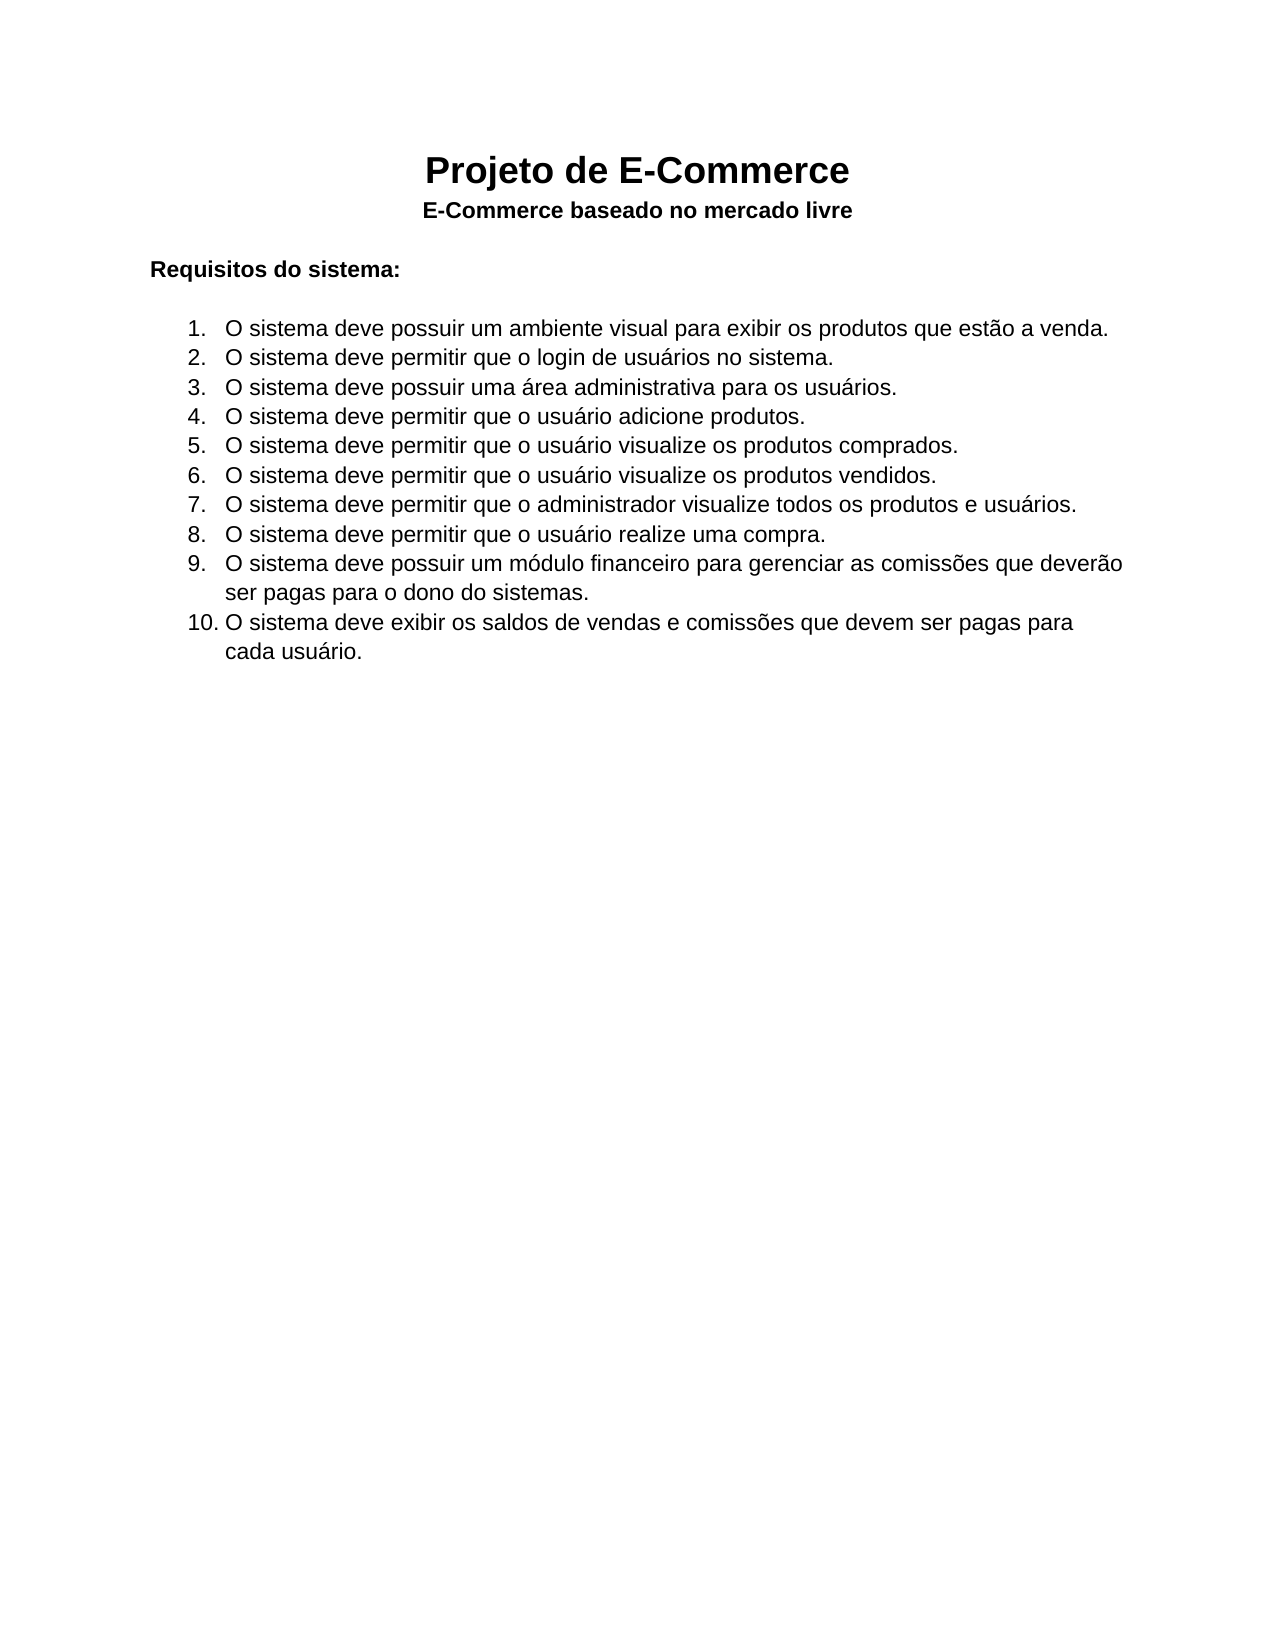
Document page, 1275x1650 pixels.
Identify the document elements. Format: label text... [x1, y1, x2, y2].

list O sistema deve permitir que o login de usuários no sistema. [187, 345, 1125, 371]
list O sistema deve permitir que o usuário adicione produtos. [187, 404, 1125, 429]
text E-Commerce baseado no mercado livre [150, 198, 1125, 224]
list O sistema deve possuir uma área administrativa para os usuários. [187, 374, 1125, 400]
list O sistema deve permitir que o usuário visualize os produtos vendidos. [187, 462, 1125, 488]
text Requisitos do sistema: [150, 257, 1125, 282]
list O sistema deve permitir que o administrador visualize todos os produtos e usuários. [187, 492, 1125, 517]
list O sistema deve permitir que o usuário visualize os produtos comprados. [187, 433, 1125, 459]
text Projeto de E-Commerce [150, 150, 1125, 192]
list O sistema deve possuir um ambiente visual para exibir os produtos que estão a venda. [187, 316, 1125, 341]
list O sistema deve possuir um módulo financeiro para gerenciar as comissões que deverão ser pagas para o dono do sistemas. [187, 551, 1125, 606]
list O sistema deve exibir os saldos de vendas e comissões que devem ser pagas para cada usuário. [187, 609, 1125, 664]
list O sistema deve permitir que o usuário realize uma compra. [187, 521, 1125, 547]
